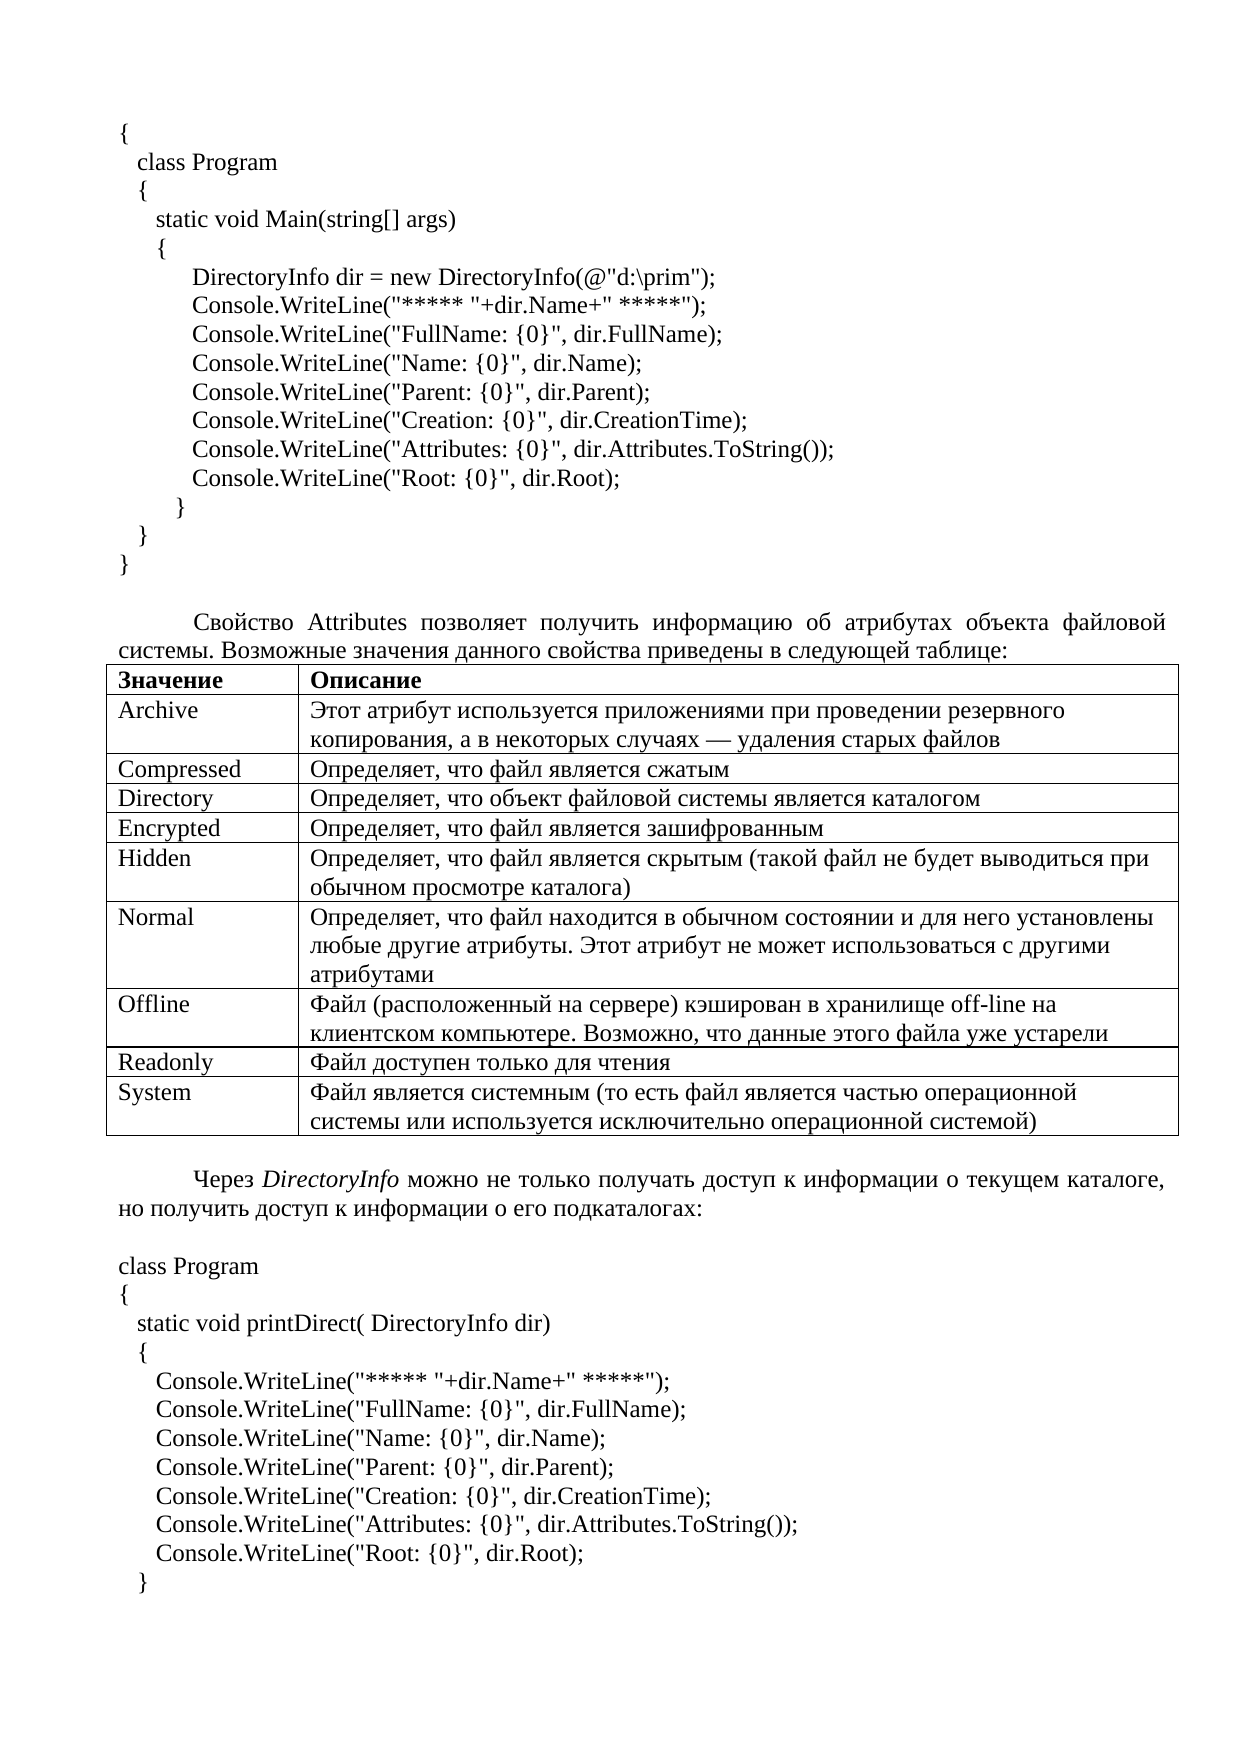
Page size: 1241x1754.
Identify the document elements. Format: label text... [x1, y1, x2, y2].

text Console.WriteLine("Attributes: {0}", dir.Attributes.ToString()); [118, 434, 1167, 463]
table_cell Directory [107, 784, 298, 812]
text Console.WriteLine("Attributes: {0}", dir.Attributes.ToString()); [118, 1509, 1167, 1538]
table_cell Файл (расположенный на сервере) кэширован в хранилище off-line на клиентском компьютере. Возможно, что данные этого файла уже устарели [299, 989, 1178, 1046]
table_cell Encrypted [107, 813, 298, 842]
text Console.WriteLine("Name: {0}", dir.Name); [118, 1423, 1167, 1452]
text Console.WriteLine("Name: {0}", dir.Name); [118, 348, 1167, 377]
text Console.WriteLine("FullName: {0}", dir.FullName); [118, 319, 1167, 348]
text { [118, 118, 1167, 147]
text { [118, 1337, 1167, 1366]
text static void printDirect( DirectoryInfo dir) [118, 1308, 1167, 1337]
table_cell Файл доступен только для чтения [299, 1048, 1178, 1076]
text Console.WriteLine("***** "+dir.Name+" *****"); [118, 291, 1167, 319]
text Console.WriteLine("Creation: {0}", dir.CreationTime); [118, 406, 1167, 434]
text } [118, 1567, 1167, 1596]
text { [118, 1279, 1167, 1308]
text Console.WriteLine("Root: {0}", dir.Root); [118, 1538, 1167, 1567]
table_cell Определяет, что файл находится в обычном состоянии и для него установлены любые другие атрибуты. Этот атрибут не может использоваться с другими атрибутами [299, 902, 1178, 988]
table_cell Определяет, что файл является сжатым [299, 754, 1178, 782]
table_cell Определяет, что объект файловой системы является каталогом [299, 784, 1178, 812]
text Console.WriteLine("Root: {0}", dir.Root); [118, 463, 1167, 492]
text } [118, 549, 1167, 578]
text { [118, 176, 1167, 204]
text Console.WriteLine("Creation: {0}", dir.CreationTime); [118, 1481, 1167, 1509]
text Console.WriteLine("FullName: {0}", dir.FullName); [118, 1394, 1167, 1423]
text Через DirectoryInfo можно не только получать доступ к информации о текущем каталоге, но получить доступ к информации о его подкаталогах: [118, 1164, 1167, 1222]
text Свойство Attributes позволяет получить информацию об атрибутах объекта файловой системы. Возможные значения данного свойства приведены в следующей таблице: [118, 607, 1167, 664]
table_cell Normal [107, 902, 298, 988]
table_cell Compressed [107, 754, 298, 782]
table_cell Определяет, что файл является скрытым (такой файл не будет выводиться при обычном просмотре каталога) [299, 843, 1178, 901]
text Console.WriteLine("Parent: {0}", dir.Parent); [118, 377, 1167, 406]
text DirectoryInfo dir = new DirectoryInfo(@"d:\prim"); [118, 262, 1167, 291]
text class Program [118, 1251, 1167, 1279]
text static void Main(string[] args) [118, 204, 1167, 233]
text Console.WriteLine("***** "+dir.Name+" *****"); [118, 1366, 1167, 1394]
text Console.WriteLine("Parent: {0}", dir.Parent); [118, 1452, 1167, 1481]
text } [118, 492, 1167, 521]
table_header Значение [107, 665, 298, 694]
table_header Описание [299, 665, 1178, 694]
text } [118, 521, 1167, 549]
text class Program [118, 147, 1167, 176]
table_cell Этот атрибут используется приложениями при проведении резервного копирования, а в некоторых случаях — удаления старых файлов [299, 695, 1178, 753]
table_cell Файл является системным (то есть файл является частью операционной системы или используется исключительно операционной системой) [299, 1077, 1178, 1135]
table_cell Archive [107, 695, 298, 753]
table_cell System [107, 1077, 298, 1135]
table_cell Hidden [107, 843, 298, 901]
table_cell Offline [107, 989, 298, 1046]
table_cell Определяет, что файл является зашифрованным [299, 813, 1178, 842]
text { [118, 233, 1167, 262]
table_cell Readonly [107, 1048, 298, 1076]
